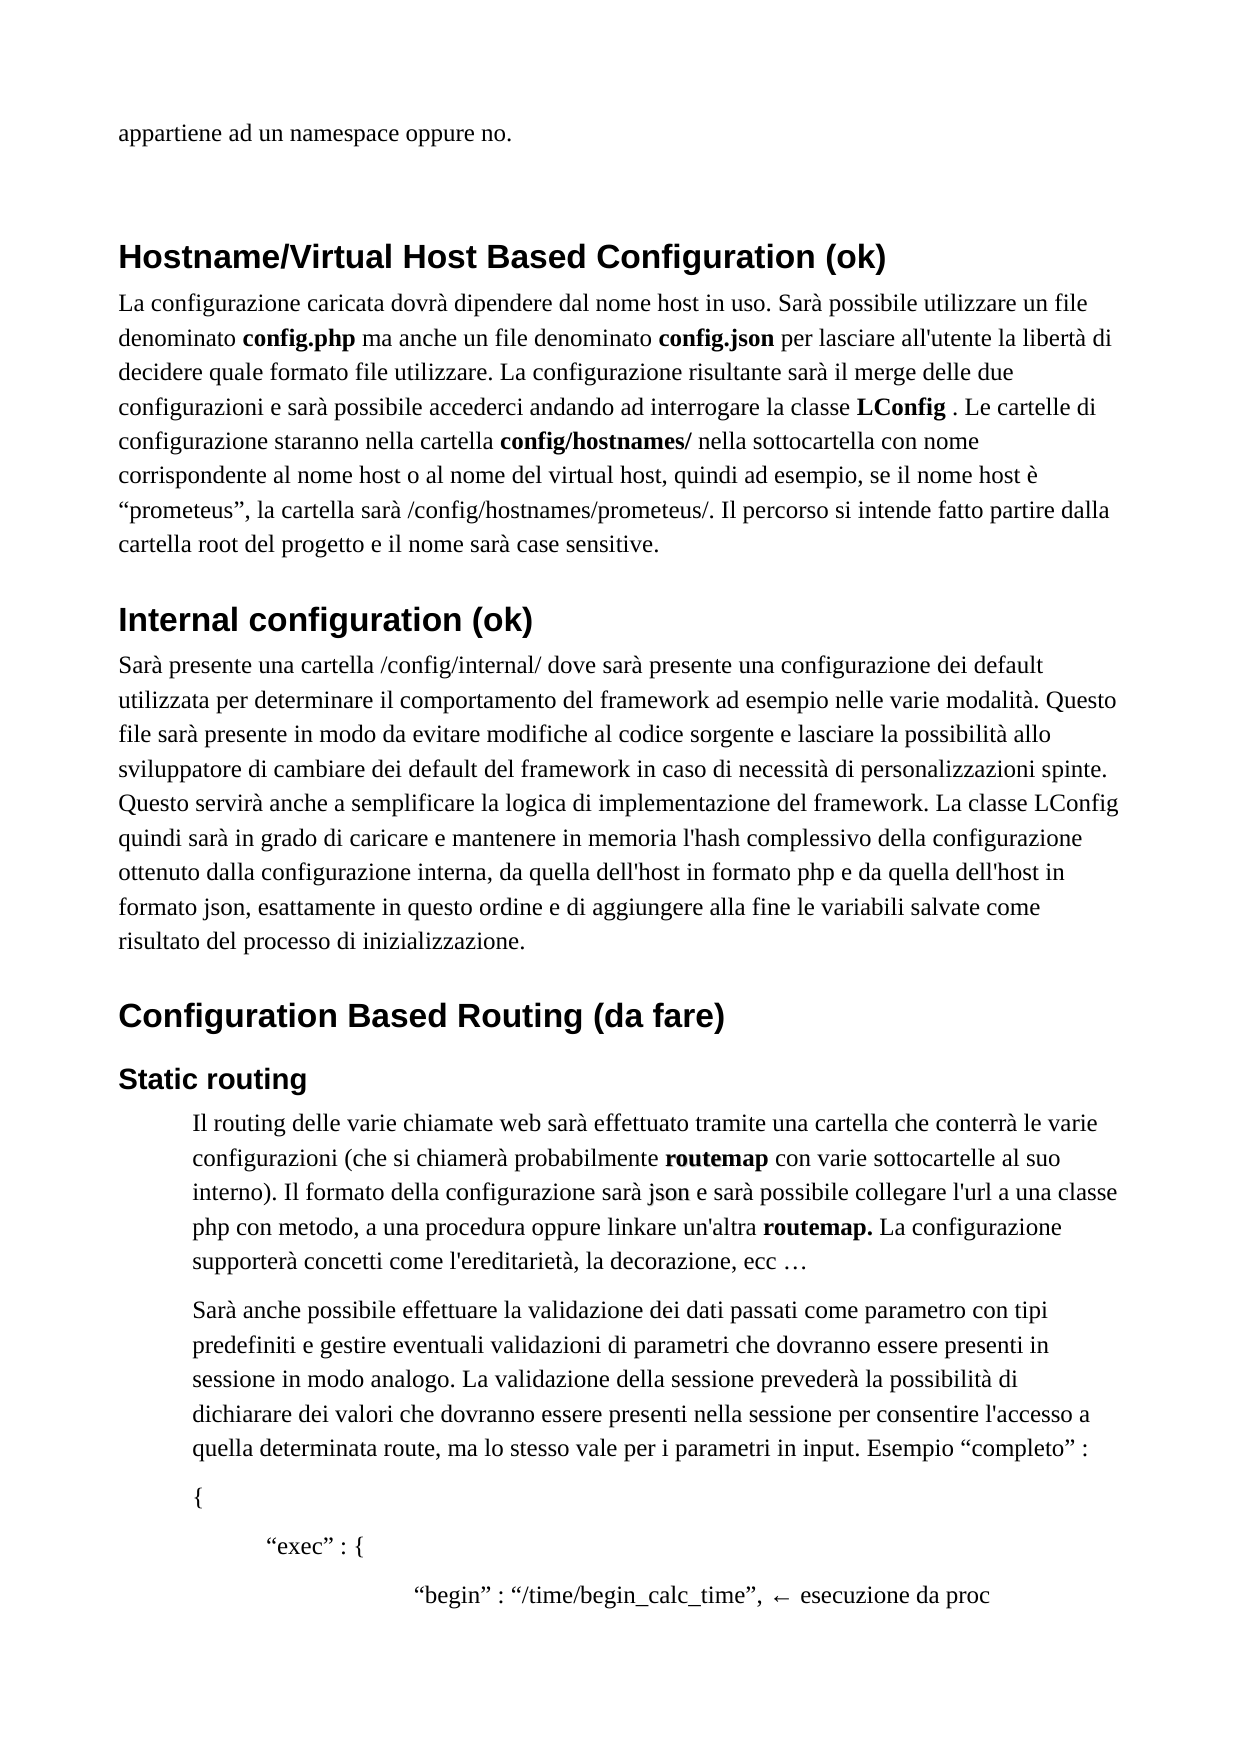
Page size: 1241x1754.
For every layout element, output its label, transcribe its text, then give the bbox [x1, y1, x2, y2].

text Il routing delle varie chiamate web sarà effettuato tramite una cartella che conterrà le varie configurazioni (che si chiamerà probabilmente routemap con varie sottocartelle al suo interno). Il formato della configurazione sarà json e sarà possibile collegare l'url a una classe php con metodo, a una procedura oppure linkare un'altra routemap. La configurazione supporterà concetti come l'ereditarietà, la decorazione, ecc … [192, 1108, 1122, 1275]
text “exec” : { [192, 1531, 1122, 1560]
text appartiene ad un namespace oppure no. [118, 118, 1122, 147]
text La configurazione caricata dovrà dipendere dal nome host in uso. Sarà possibile utilizzare un file denominato config.php ma anche un file denominato config.json per lasciare all'utente la libertà di decidere quale formato file utilizzare. La configurazione risultante sarà il merge delle due configurazioni e sarà possibile accederci andando ad interrogare la classe LConfig . Le cartelle di configurazione staranno nella cartella config/hostnames/ nella sottocartella con nome corrispondente al nome host o al nome del virtual host, quindi ad esempio, se il nome host è “prometeus”, la cartella sarà /config/hostnames/prometeus/. Il percorso si intende fatto partire dalla cartella root del progetto e il nome sarà case sensitive. [118, 288, 1122, 558]
text Sarà presente una cartella /config/internal/ dove sarà presente una configurazione dei default utilizzata per determinare il comportamento del framework ad esempio nelle varie modalità. Questo file sarà presente in modo da evitare modifiche al codice sorgente e lasciare la possibilità allo sviluppatore di cambiare dei default del framework in caso di necessità di personalizzazioni spinte. Questo servirà anche a semplificare la logica di implementazione del framework. La classe LConfig quindi sarà in grado di caricare e mantenere in memoria l'hash complessivo della configurazione ottenuto dalla configurazione interna, da quella dell'host in formato php e da quella dell'host in formato json, esattamente in questo ordine e di aggiungere alla fine le variabili salvate come risultato del processo di inizializzazione. [118, 651, 1122, 955]
subtitle Hostname/Virtual Host Based Configuration (ok) [118, 237, 1122, 276]
text Sarà anche possibile effettuare la validazione dei dati passati come parametro con tipi predefiniti e gestire eventuali validazioni di parametri che dovranno essere presenti in sessione in modo analogo. La validazione della sessione prevederà la possibilità di dichiarare dei valori che dovranno essere presenti nella sessione per consentire l'accesso a quella determinata route, ma lo stesso vale per i parametri in input. Esempio “completo” : [192, 1295, 1122, 1462]
text { [192, 1482, 1122, 1511]
subtitle Configuration Based Routing (da fare) [118, 996, 1122, 1035]
subtitle Internal configuration (ok) [118, 599, 1122, 638]
subtitle Static routing [118, 1062, 1122, 1096]
text “begin” : “/time/begin_calc_time”, ← esecuzione da proc [192, 1580, 1122, 1609]
